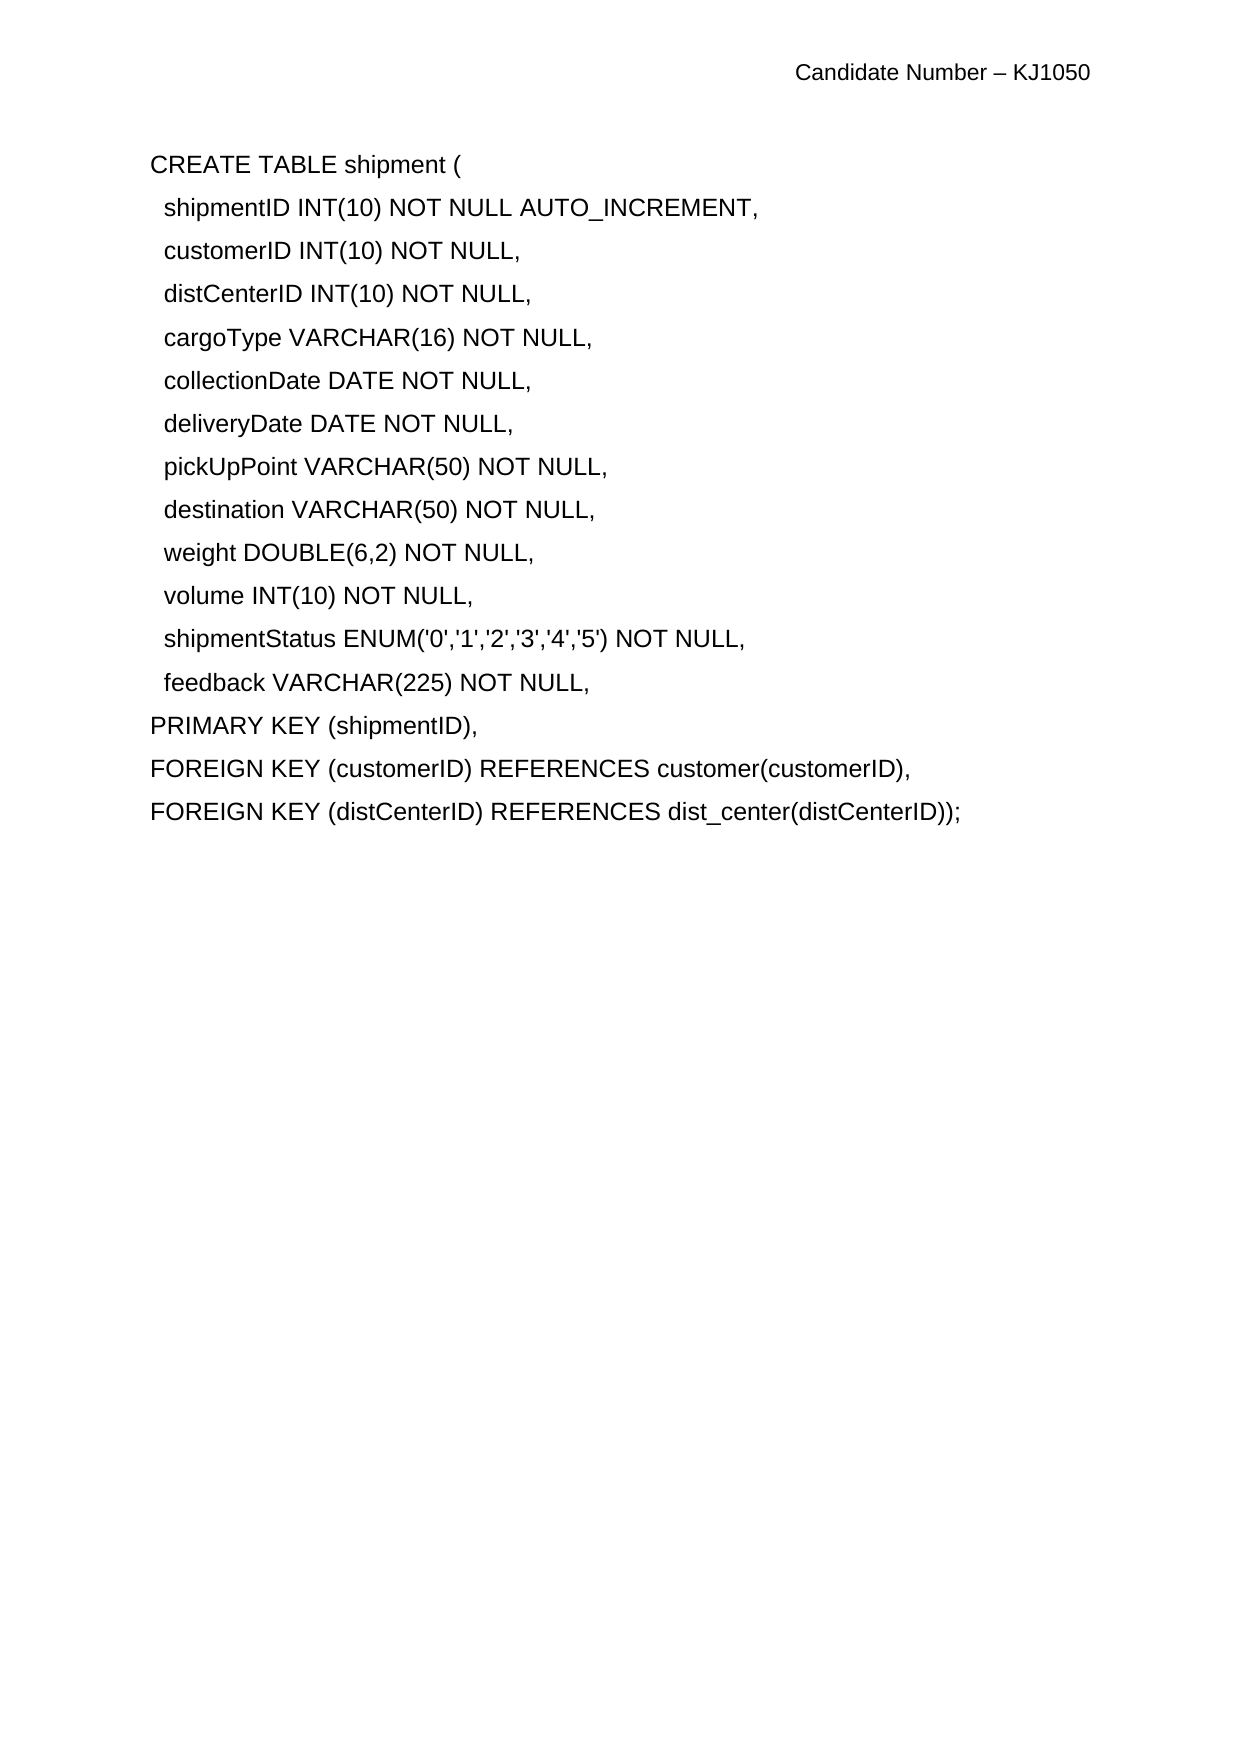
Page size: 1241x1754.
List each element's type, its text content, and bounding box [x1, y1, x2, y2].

list deliveryDate DATE NOT NULL, [150, 409, 1090, 437]
list CREATE TABLE shipment ( [150, 150, 1090, 179]
list feedback VARCHAR(225) NOT NULL, [150, 667, 1090, 696]
list distCenterID INT(10) NOT NULL, [150, 279, 1090, 308]
list shipmentID INT(10) NOT NULL AUTO_INCREMENT, [150, 193, 1090, 222]
list FOREIGN KEY (distCenterID) REFERENCES dist_center(distCenterID)); [150, 797, 1090, 826]
list cargoType VARCHAR(16) NOT NULL, [150, 322, 1090, 351]
list PRIMARY KEY (shipmentID), [150, 711, 1090, 739]
list volume INT(10) NOT NULL, [150, 581, 1090, 610]
list FOREIGN KEY (customerID) REFERENCES customer(customerID), [150, 754, 1090, 782]
list weight DOUBLE(6,2) NOT NULL, [150, 538, 1090, 567]
list customerID INT(10) NOT NULL, [150, 236, 1090, 265]
list shipmentStatus ENUM('0','1','2','3','4','5') NOT NULL, [150, 624, 1090, 653]
list collectionDate DATE NOT NULL, [150, 366, 1090, 394]
list pickUpPoint VARCHAR(50) NOT NULL, [150, 452, 1090, 481]
list destination VARCHAR(50) NOT NULL, [150, 495, 1090, 524]
